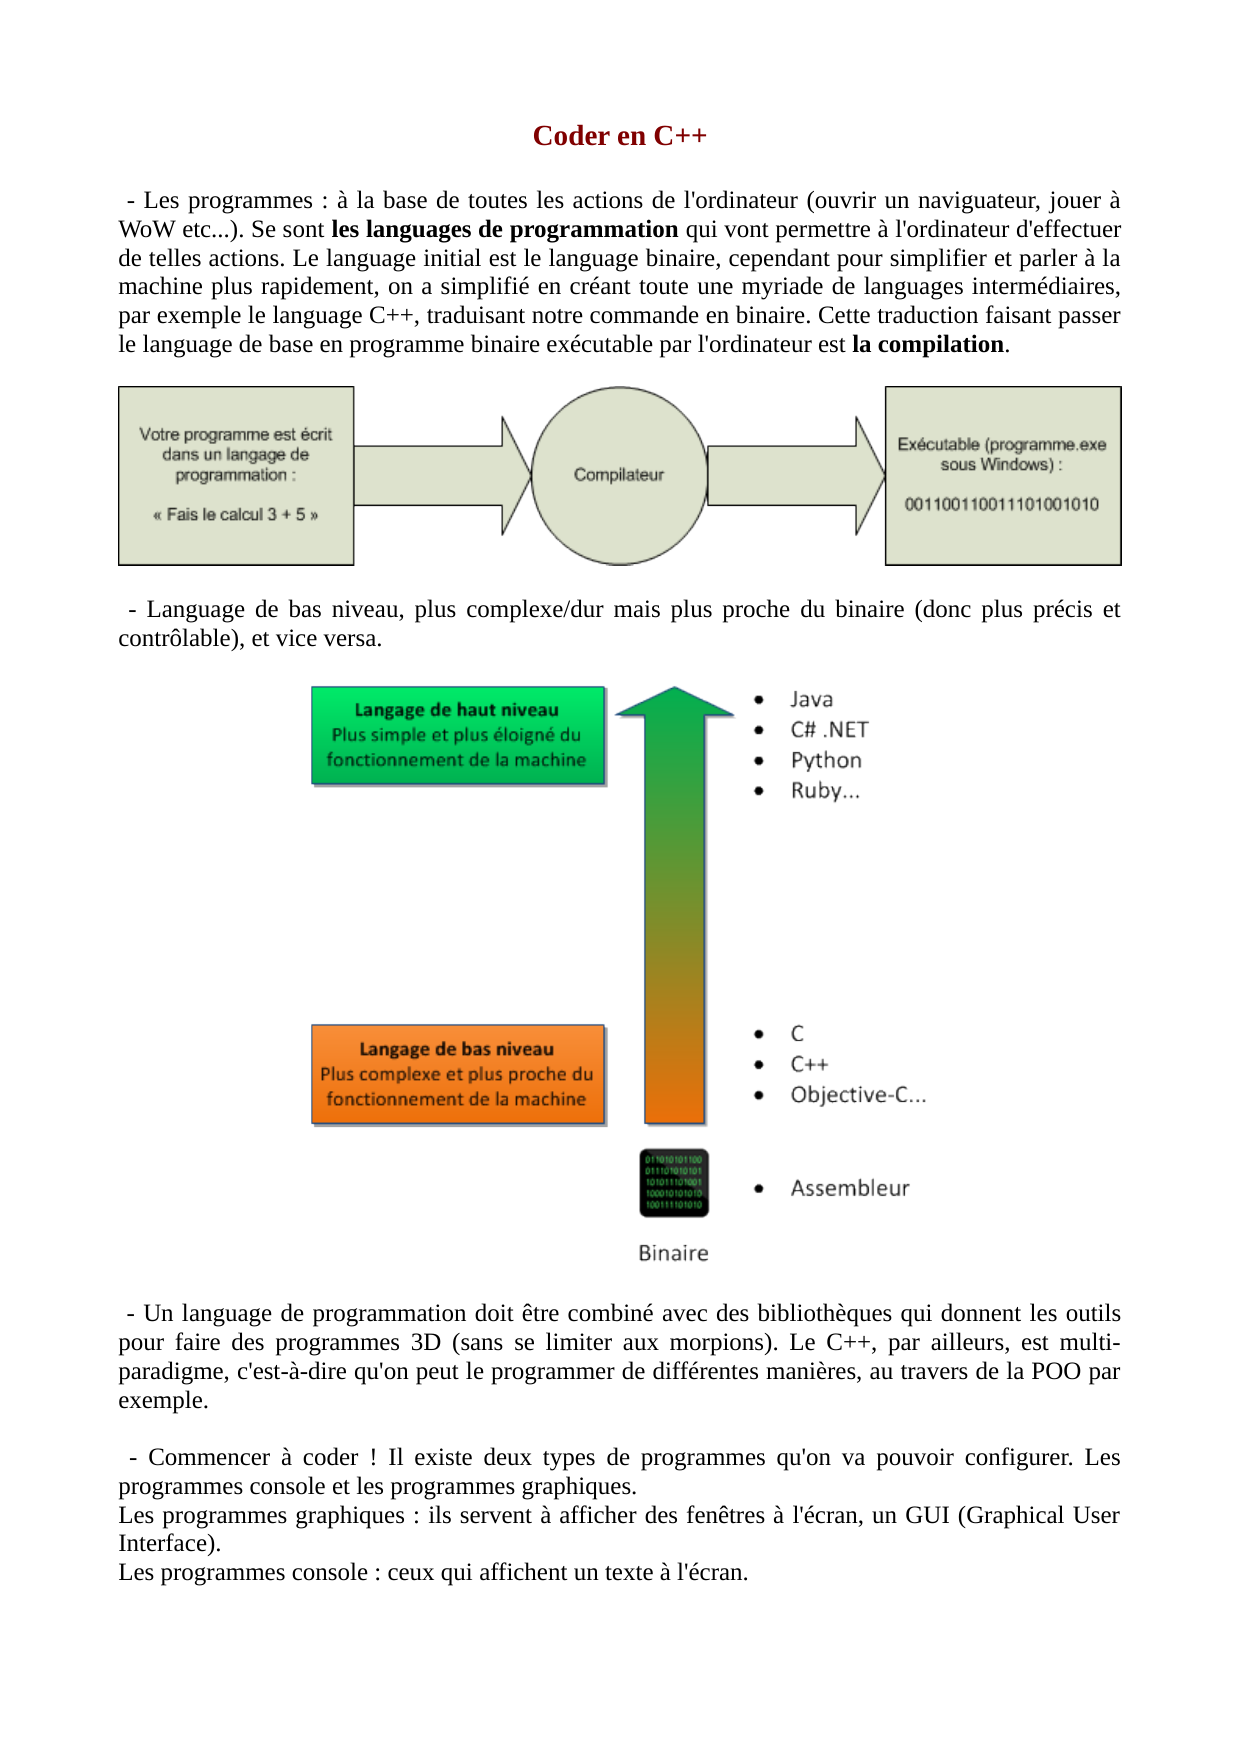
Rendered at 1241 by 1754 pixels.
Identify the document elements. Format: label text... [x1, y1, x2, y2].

text - Les programmes : à la base de toutes les actions de l'ordinateur (ouvrir un naviguateur, jouer à WoW etc...). Se sont les languages de programmation qui vont permettre à l'ordinateur d'effectuer de telles actions. Le language initial est le language binaire, cependant pour simplifier et parler à la machine plus rapidement, on a simplifié en créant toute une myriade de languages intermédiaires, par exemple le language C++, traduisant notre commande en binaire. Cette traduction faisant passer le language de base en programme binaire exécutable par l'ordinateur est la compilation. [118, 185, 1122, 358]
picture [311, 680, 929, 1270]
text - Commencer à coder ! Il existe deux types de programmes qu'on va pouvoir configurer. Les programmes console et les programmes graphiques. [118, 1442, 1122, 1500]
text - Un language de programmation doit être combiné avec des bibliothèques qui donnent les outils pour faire des programmes 3D (sans se limiter aux morpions). Le C++, par ailleurs, est multi-paradigme, c'est-à-dire qu'on peut le programmer de différentes manières, au travers de la POO par exemple. [118, 1298, 1122, 1413]
text Les programmes graphiques : ils servent à afficher des fenêtres à l'écran, un GUI (Graphical User Interface). [118, 1500, 1122, 1557]
picture [118, 386, 1122, 566]
text - Language de bas niveau, plus complexe/dur mais plus proche du binaire (donc plus précis et contrôlable), et vice versa. [118, 594, 1122, 652]
text Coder en C++ [118, 118, 1122, 152]
text Les programmes console : ceux qui affichent un texte à l'écran. [118, 1557, 1122, 1586]
